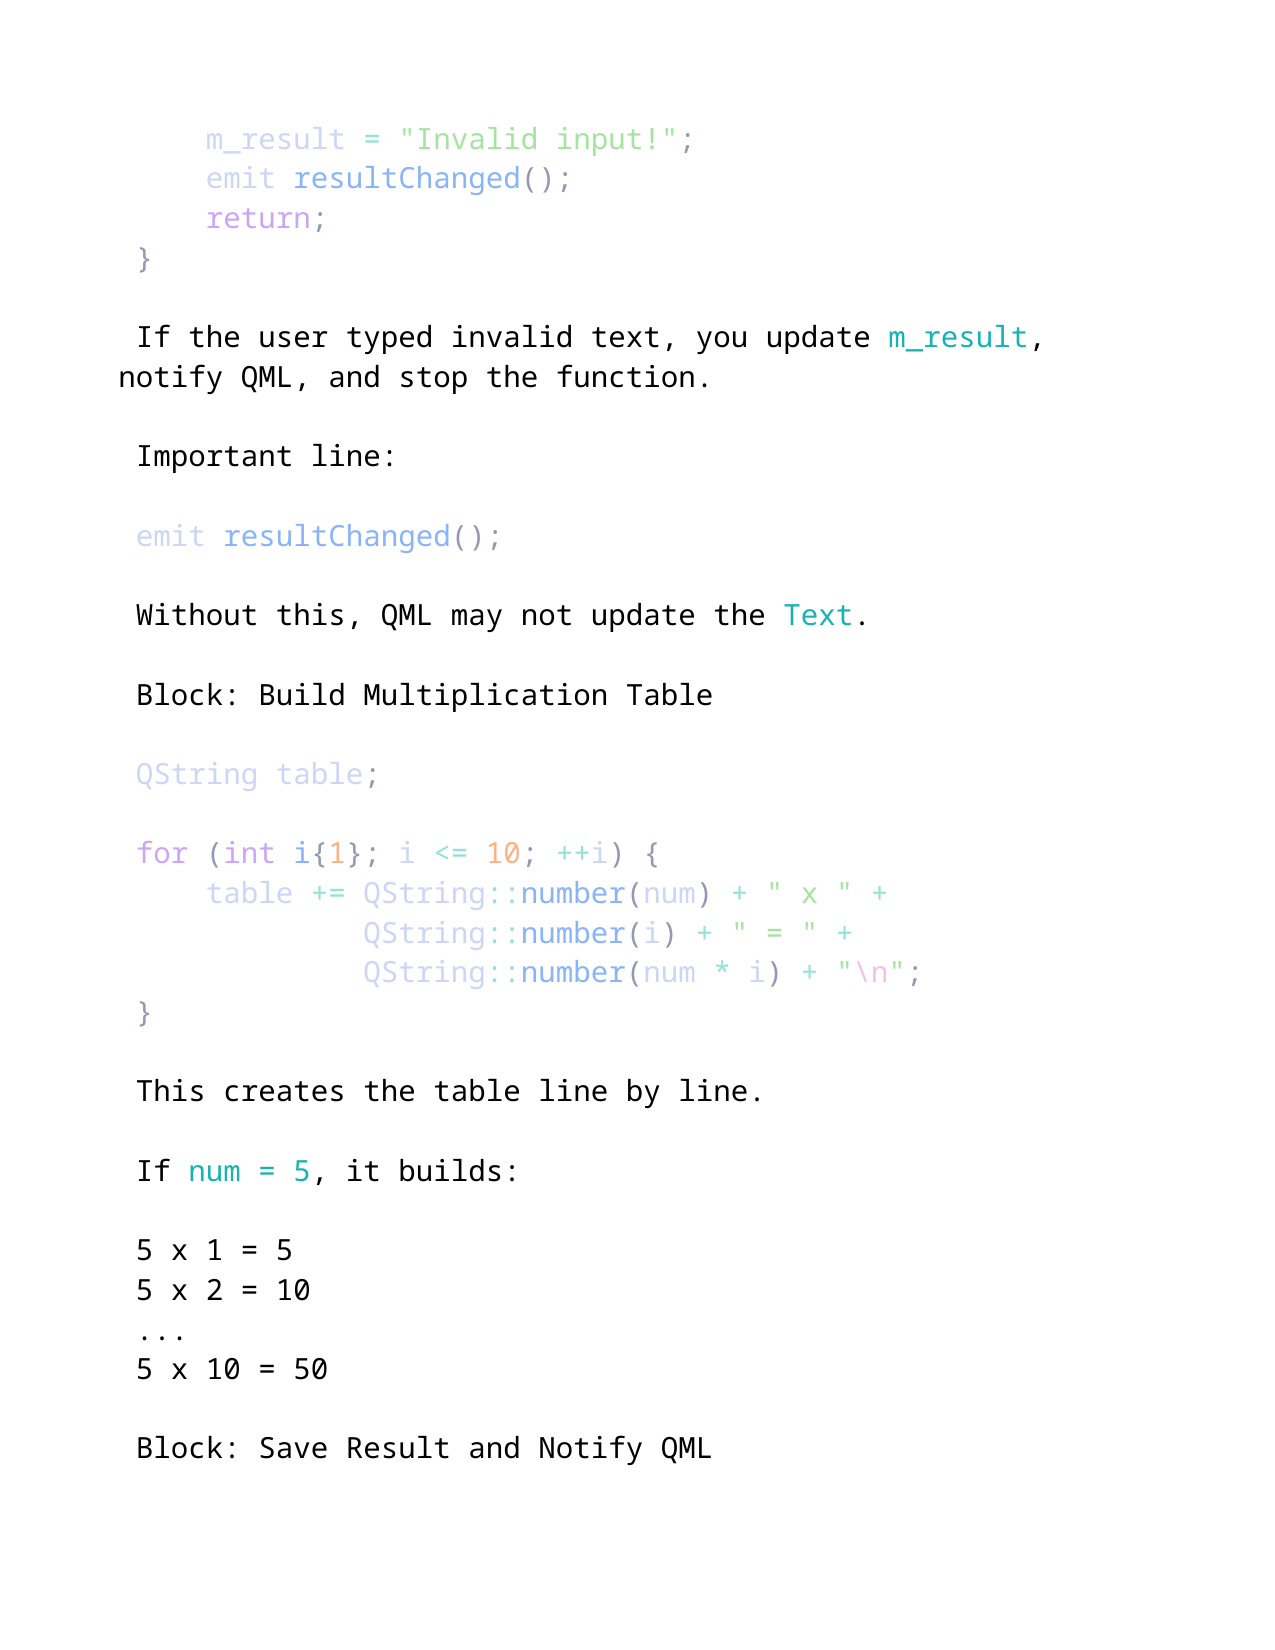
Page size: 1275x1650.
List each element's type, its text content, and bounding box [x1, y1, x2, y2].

text m_result = "Invalid input!"; emit resultChanged(); return; } If the user typed invalid text, you update m_result, notify QML, and stop the function. Important line: emit resultChanged(); Without this, QML may not update the Text. Block: Build Multiplication Table QString table; for (int i{1}; i <= 10; ++i) { table += QString::number(num) + " x " + QString::number(i) + " = " + QString::number(num * i) + "\n"; } This creates the table line by line. If num = 5, it builds: 5 x 1 = 5 5 x 2 = 10 ... 5 x 10 = 50 Block: Save Result and Notify QML [118, 118, 1157, 1507]
